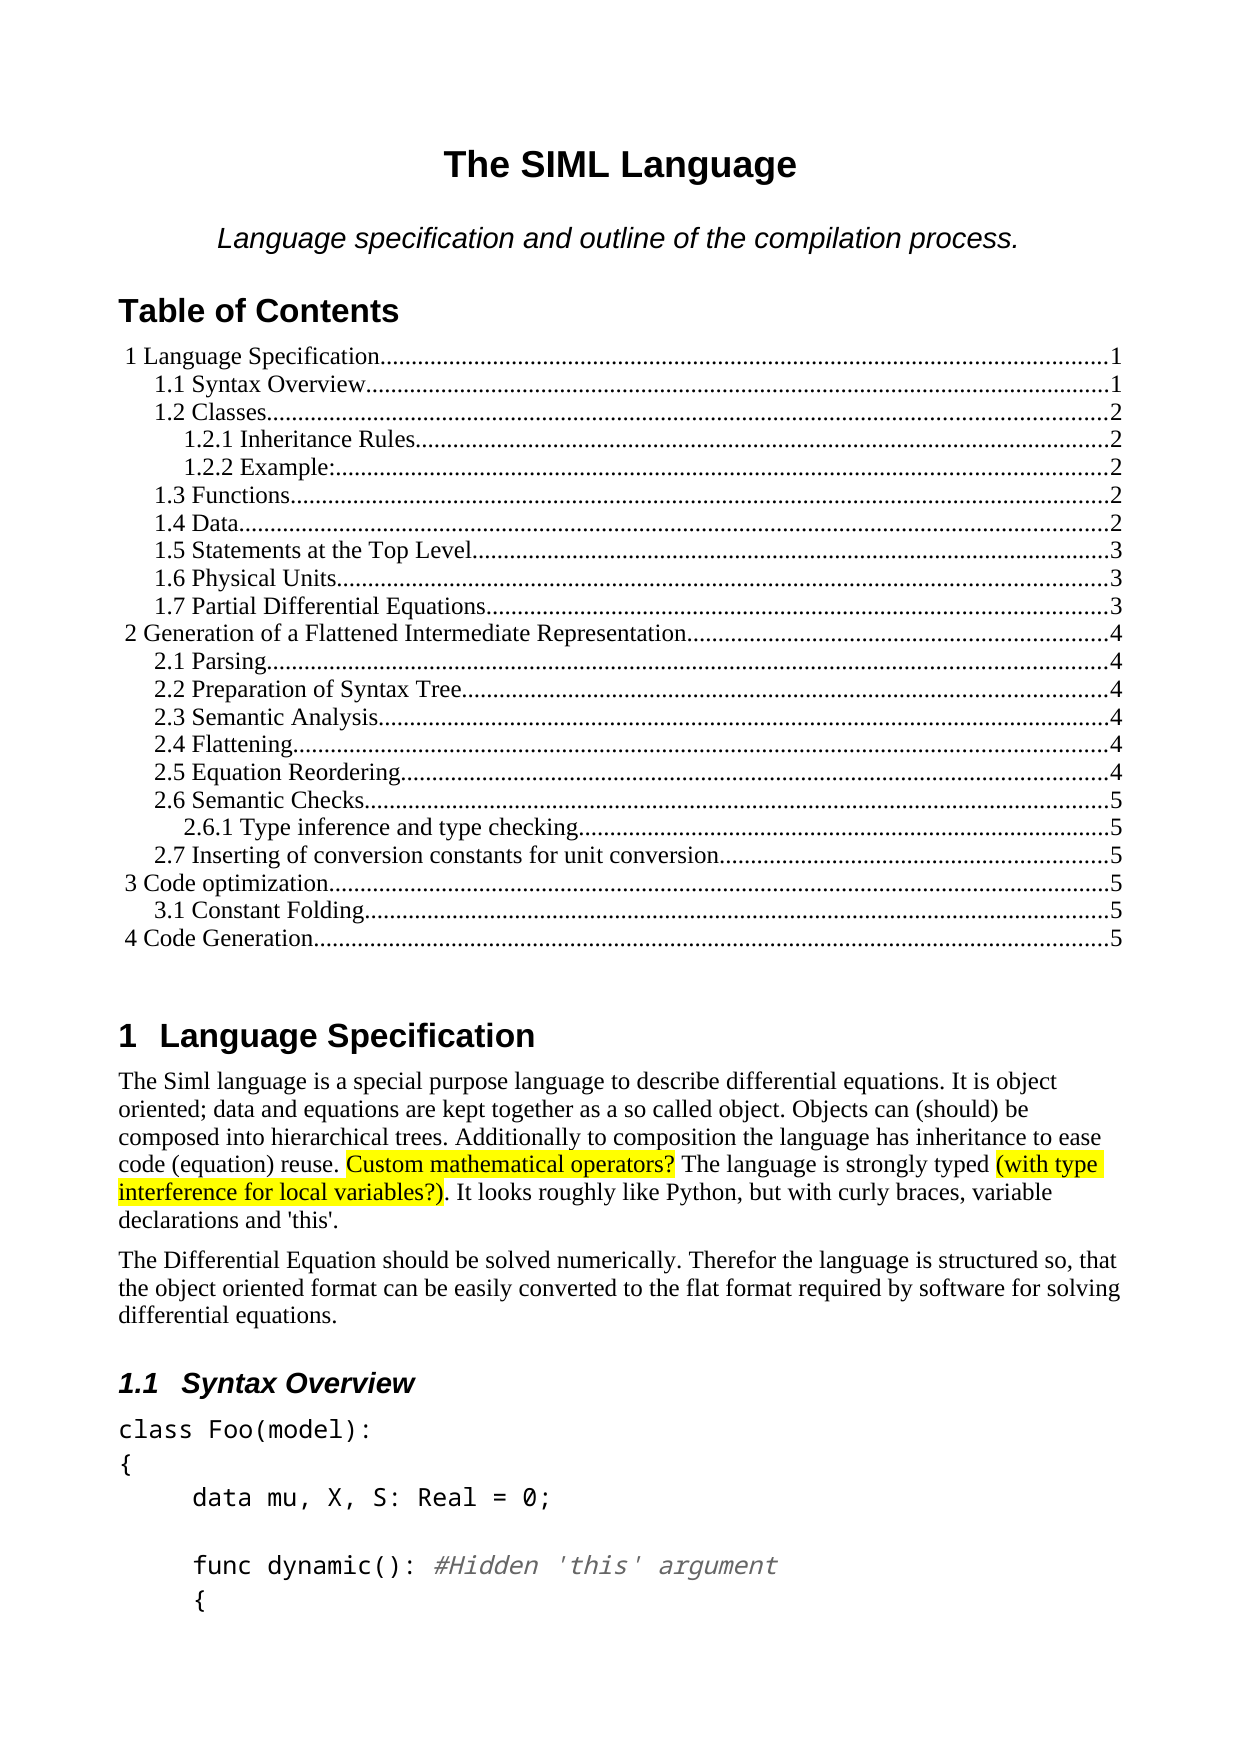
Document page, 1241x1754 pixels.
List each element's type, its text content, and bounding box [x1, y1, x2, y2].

subtitle Language Specification [118, 1017, 1122, 1055]
text 3.1 Constant Folding 5 [148, 897, 1122, 924]
text class Foo(model): [118, 1412, 1122, 1446]
text 2.2 Preparation of Syntax Tree 4 [148, 675, 1122, 703]
text 2.7 Inserting of conversion constants for unit conversion 5 [148, 841, 1122, 869]
text 1.7 Partial Differential Equations 3 [148, 592, 1122, 619]
text 3 Code optimization 5 [118, 869, 1122, 897]
text 2.3 Semantic Analysis 4 [148, 703, 1122, 730]
text 2.6 Semantic Checks 5 [148, 786, 1122, 813]
text data mu, X, S: Real = 0; [118, 1480, 1122, 1514]
text 1.3 Functions 2 [148, 481, 1122, 509]
text 1.6 Physical Units 3 [148, 564, 1122, 592]
text The Differential Equation should be solved numerically. Therefor the language is structured so, that the object oriented format can be easily converted to the flat format required by software for solving differential equations. [118, 1246, 1122, 1329]
text 1.2.1 Inheritance Rules 2 [177, 426, 1122, 453]
subtitle Table of Contents [118, 293, 1122, 330]
subtitle Syntax Overview [118, 1367, 1122, 1399]
text { [118, 1446, 1122, 1480]
subtitle Language specification and outline of the compilation process. [118, 222, 1122, 255]
text 1.5 Statements at the Top Level 3 [148, 536, 1122, 564]
text 1.2 Classes 2 [148, 398, 1122, 426]
title The SIML Language [118, 143, 1122, 185]
text 2 Generation of a Flattened Intermediate Representation 4 [118, 619, 1122, 647]
text { [118, 1582, 1122, 1616]
text 1.2.2 Example: 2 [177, 453, 1122, 481]
text func dynamic(): #Hidden 'this' argument [118, 1548, 1122, 1582]
text 1 Language Specification 1 [118, 342, 1122, 370]
text 1.1 Syntax Overview 1 [148, 370, 1122, 398]
text The Siml language is a special purpose language to describe differential equations. It is object oriented; data and equations are kept together as a so called object. Objects can (should) be composed into hierarchical trees. Additionally to composition the language has inheritance to ease code (equation) reuse. Custom mathematical operators? The language is strongly typed (with type interference for local variables?). It looks roughly like Python, but with curly braces, variable declarations and 'this'. [118, 1067, 1122, 1233]
text 2.4 Flattening 4 [148, 730, 1122, 758]
text 2.1 Parsing 4 [148, 647, 1122, 675]
text 1.4 Data 2 [148, 509, 1122, 536]
text 2.6.1 Type inference and type checking 5 [177, 813, 1122, 841]
text 4 Code Generation 5 [118, 924, 1122, 952]
text 2.5 Equation Reordering 4 [148, 758, 1122, 786]
